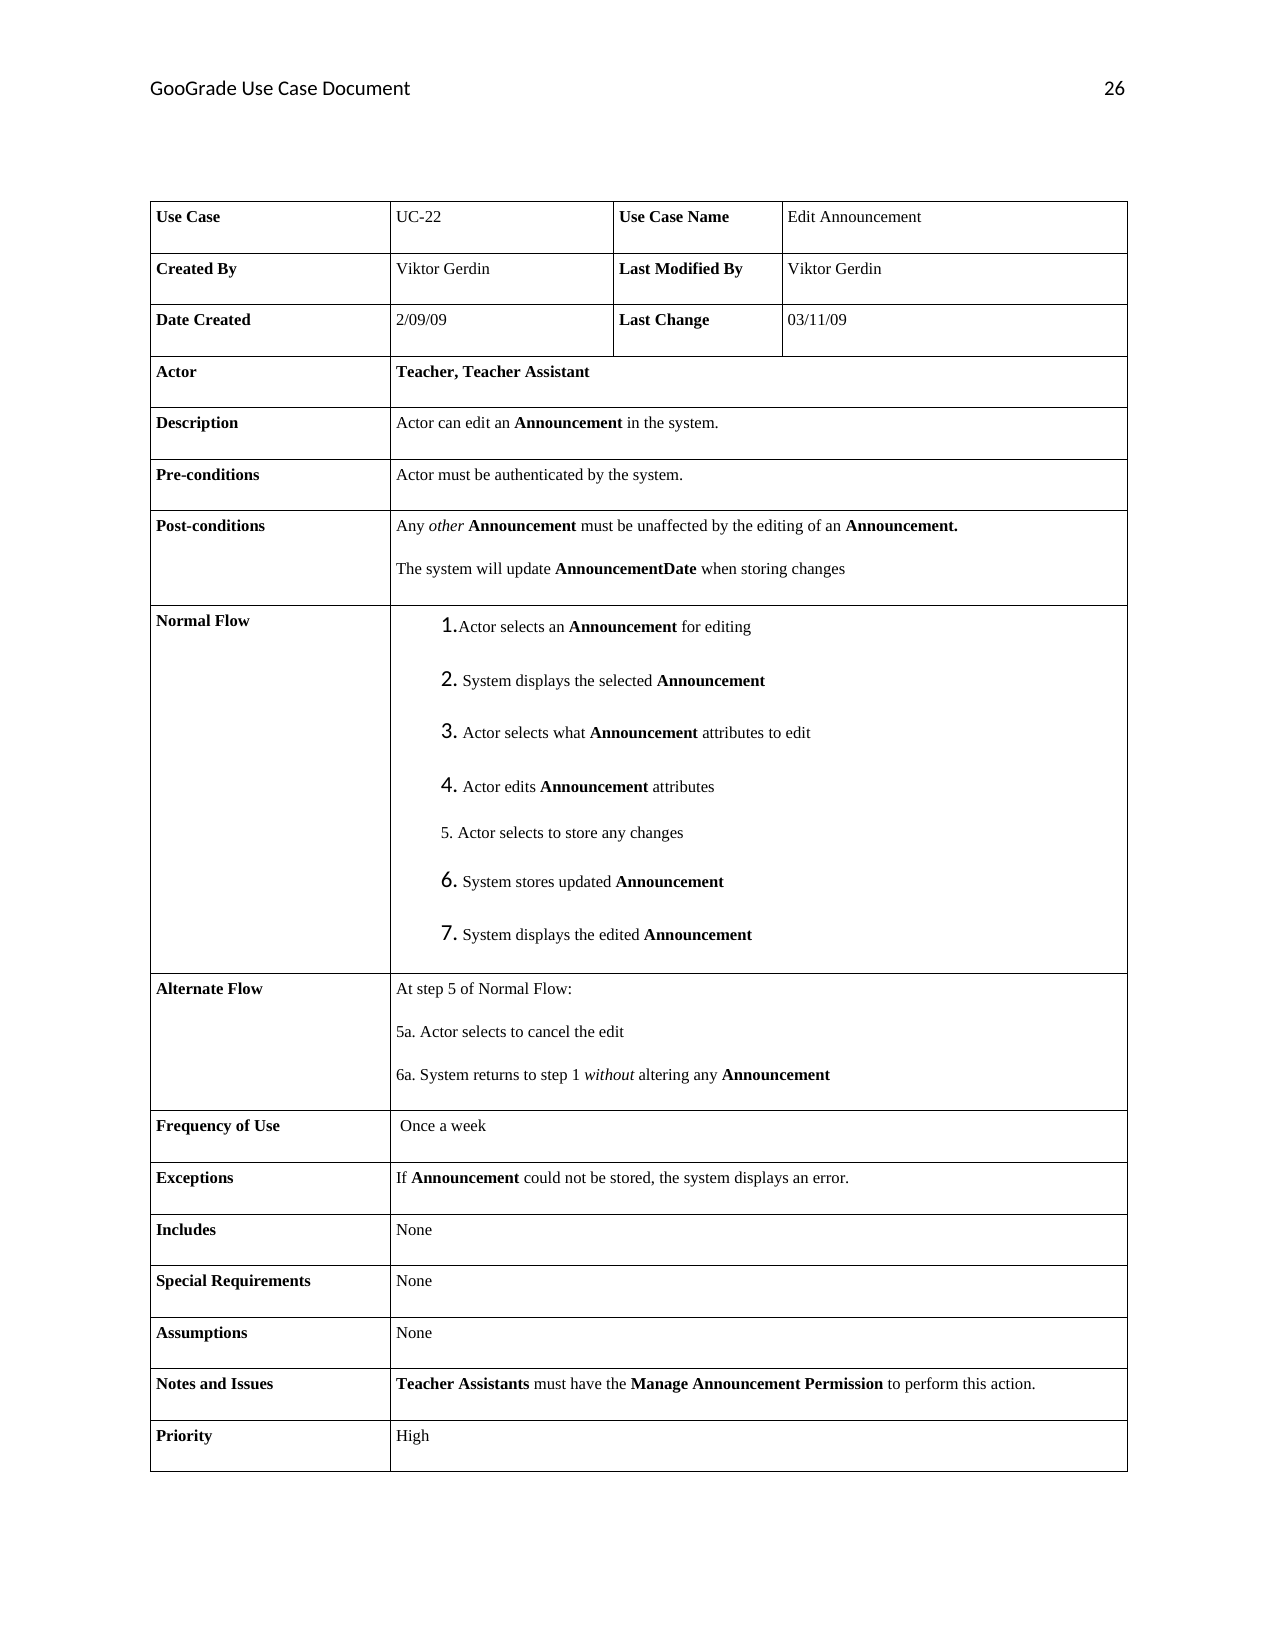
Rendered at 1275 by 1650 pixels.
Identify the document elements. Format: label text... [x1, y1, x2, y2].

table_cell Assumptions [151, 1318, 390, 1368]
table_cell Alternate Flow [151, 974, 390, 1110]
table_cell Once a week [391, 1111, 1127, 1162]
table_cell Viktor Gerdin [783, 254, 1127, 304]
table_cell Exceptions [151, 1163, 390, 1213]
table_cell Any other Announcement must be unaffected by the editing of an Announcement. The system will update AnnouncementDate when storing changes [391, 511, 1127, 605]
table_cell Viktor Gerdin [391, 254, 613, 304]
table_cell Teacher, Teacher Assistant [391, 357, 1127, 407]
table_cell 03/11/09 [783, 305, 1127, 356]
table_cell Created By [151, 254, 390, 304]
table_cell None [391, 1215, 1127, 1265]
table_cell Includes [151, 1215, 390, 1265]
table_header UC-22 [391, 202, 613, 253]
table_cell Pre-conditions [151, 460, 390, 510]
table_cell None [391, 1266, 1127, 1317]
table_cell Actor selects an Announcement for editing System displays the selected Announcement Actor selects what Announcement attributes to edit Actor edits Announcement attributes Actor selects to store any changes System stores updated Announcement System displays the edited Announcement [391, 606, 1127, 973]
table_header Use Case Name [614, 202, 782, 253]
table_cell High [391, 1421, 1127, 1471]
table_header Edit Announcement [783, 202, 1127, 253]
table_cell Notes and Issues [151, 1369, 390, 1420]
table_cell Date Created [151, 305, 390, 356]
table_cell None [391, 1318, 1127, 1368]
table_cell Last Change [614, 305, 782, 356]
table_header Use Case [151, 202, 390, 253]
table_cell Special Requirements [151, 1266, 390, 1317]
table_cell Actor [151, 357, 390, 407]
table_cell Frequency of Use [151, 1111, 390, 1162]
table_cell Priority [151, 1421, 390, 1471]
table_cell Post-conditions [151, 511, 390, 605]
table_cell If Announcement could not be stored, the system displays an error. [391, 1163, 1127, 1213]
table_cell Actor must be authenticated by the system. [391, 460, 1127, 510]
table_cell Last Modified By [614, 254, 782, 304]
table_cell Actor can edit an Announcement in the system. [391, 408, 1127, 459]
table_cell 2/09/09 [391, 305, 613, 356]
table_cell Teacher Assistants must have the Manage Announcement Permission to perform this action. [391, 1369, 1127, 1420]
table_cell Normal Flow [151, 606, 390, 973]
table_cell Description [151, 408, 390, 459]
table_cell At step 5 of Normal Flow: 5a. Actor selects to cancel the edit 6a. System returns to step 1 without altering any Announcement [391, 974, 1127, 1110]
